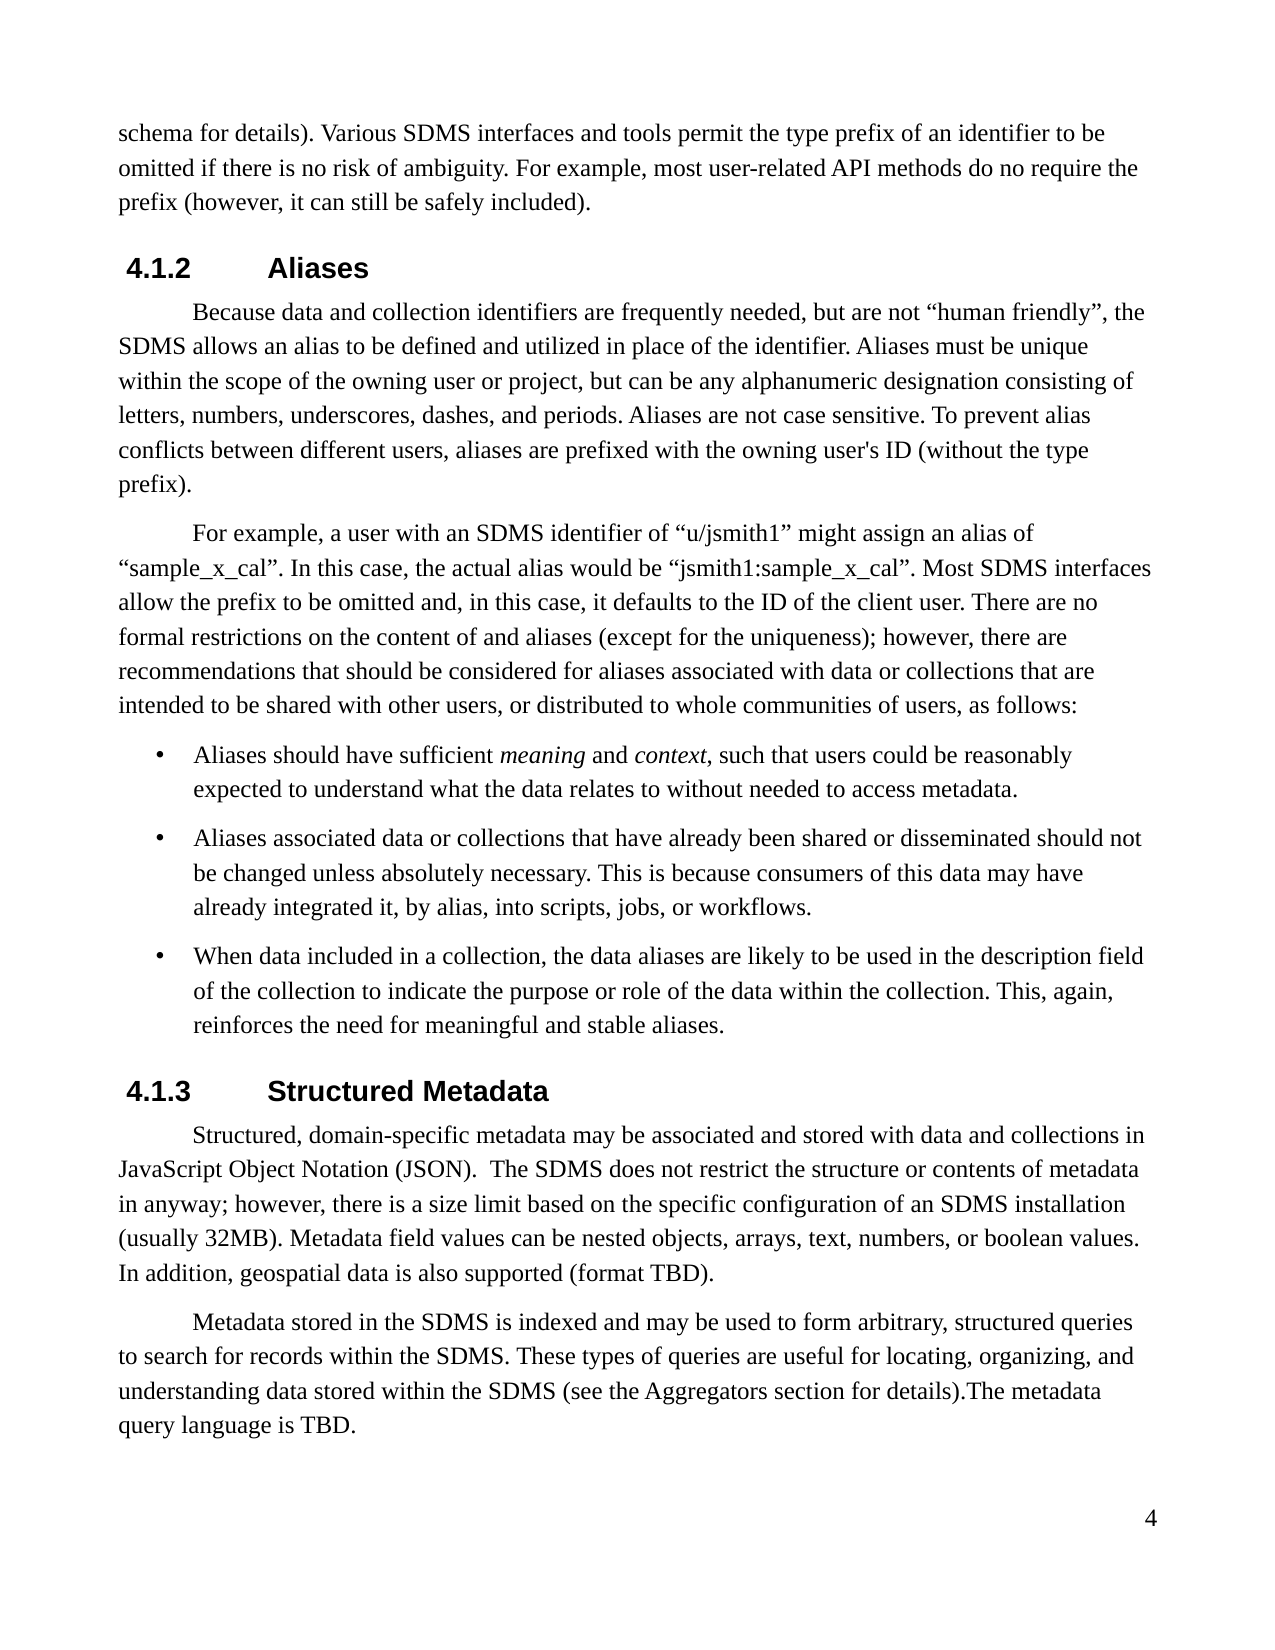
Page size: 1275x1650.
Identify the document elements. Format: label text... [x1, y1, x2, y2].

text For example, a user with an SDMS identifier of “u/jsmith1” might assign an alias of “sample_x_cal”. In this case, the actual alias would be “jsmith1:sample_x_cal”. Most SDMS interfaces allow the prefix to be omitted and, in this case, it defaults to the ID of the client user. There are no formal restrictions on the content of and aliases (except for the uniqueness); however, there are recommendations that should be considered for aliases associated with data or collections that are intended to be shared with other users, or distributed to whole communities of users, as follows: [118, 518, 1157, 719]
list When data included in a collection, the data aliases are likely to be used in the description field of the collection to indicate the purpose or role of the data within the collection. This, again, reinforces the need for meaningful and stable aliases. [156, 941, 1157, 1039]
list Aliases associated data or collections that have already been shared or disseminated should not be changed unless absolutely necessary. This is because consumers of this data may have already integrated it, by alias, into scripts, jobs, or workflows. [156, 823, 1157, 921]
list Aliases should have sufficient meaning and context, such that users could be reasonably expected to understand what the data relates to without needed to access metadata. [156, 740, 1157, 803]
text schema for details). Various SDMS interfaces and tools permit the type prefix of an identifier to be omitted if there is no risk of ambiguity. For example, most user-related API methods do no require the prefix (however, it can still be safely included). [118, 118, 1157, 216]
text Metadata stored in the SDMS is indexed and may be used to form arbitrary, structured queries to search for records within the SDMS. These types of queries are useful for locating, organizing, and understanding data stored within the SDMS (see the Aggregators section for details).The metadata query language is TBD. [118, 1307, 1157, 1439]
text Because data and collection identifiers are frequently needed, but are not “human friendly”, the SDMS allows an alias to be defined and utilized in place of the identifier. Aliases must be unique within the scope of the owning user or project, but can be any alphanumeric designation consisting of letters, numbers, underscores, dashes, and periods. Aliases are not case sensitive. To prevent alias conflicts between different users, aliases are prefixed with the owning user's ID (without the type prefix). [118, 297, 1157, 498]
text Structured, domain-specific metadata may be associated and stored with data and collections in JavaScript Object Notation (JSON). The SDMS does not restrict the structure or contents of metadata in anyway; however, there is a size limit based on the specific configuration of an SDMS installation (usually 32MB). Metadata field values can be nested objects, arrays, text, numbers, or boolean values. In addition, geospatial data is also supported (format TBD). [118, 1120, 1157, 1287]
subtitle Aliases [118, 251, 1157, 284]
subtitle Structured Metadata [118, 1074, 1157, 1107]
